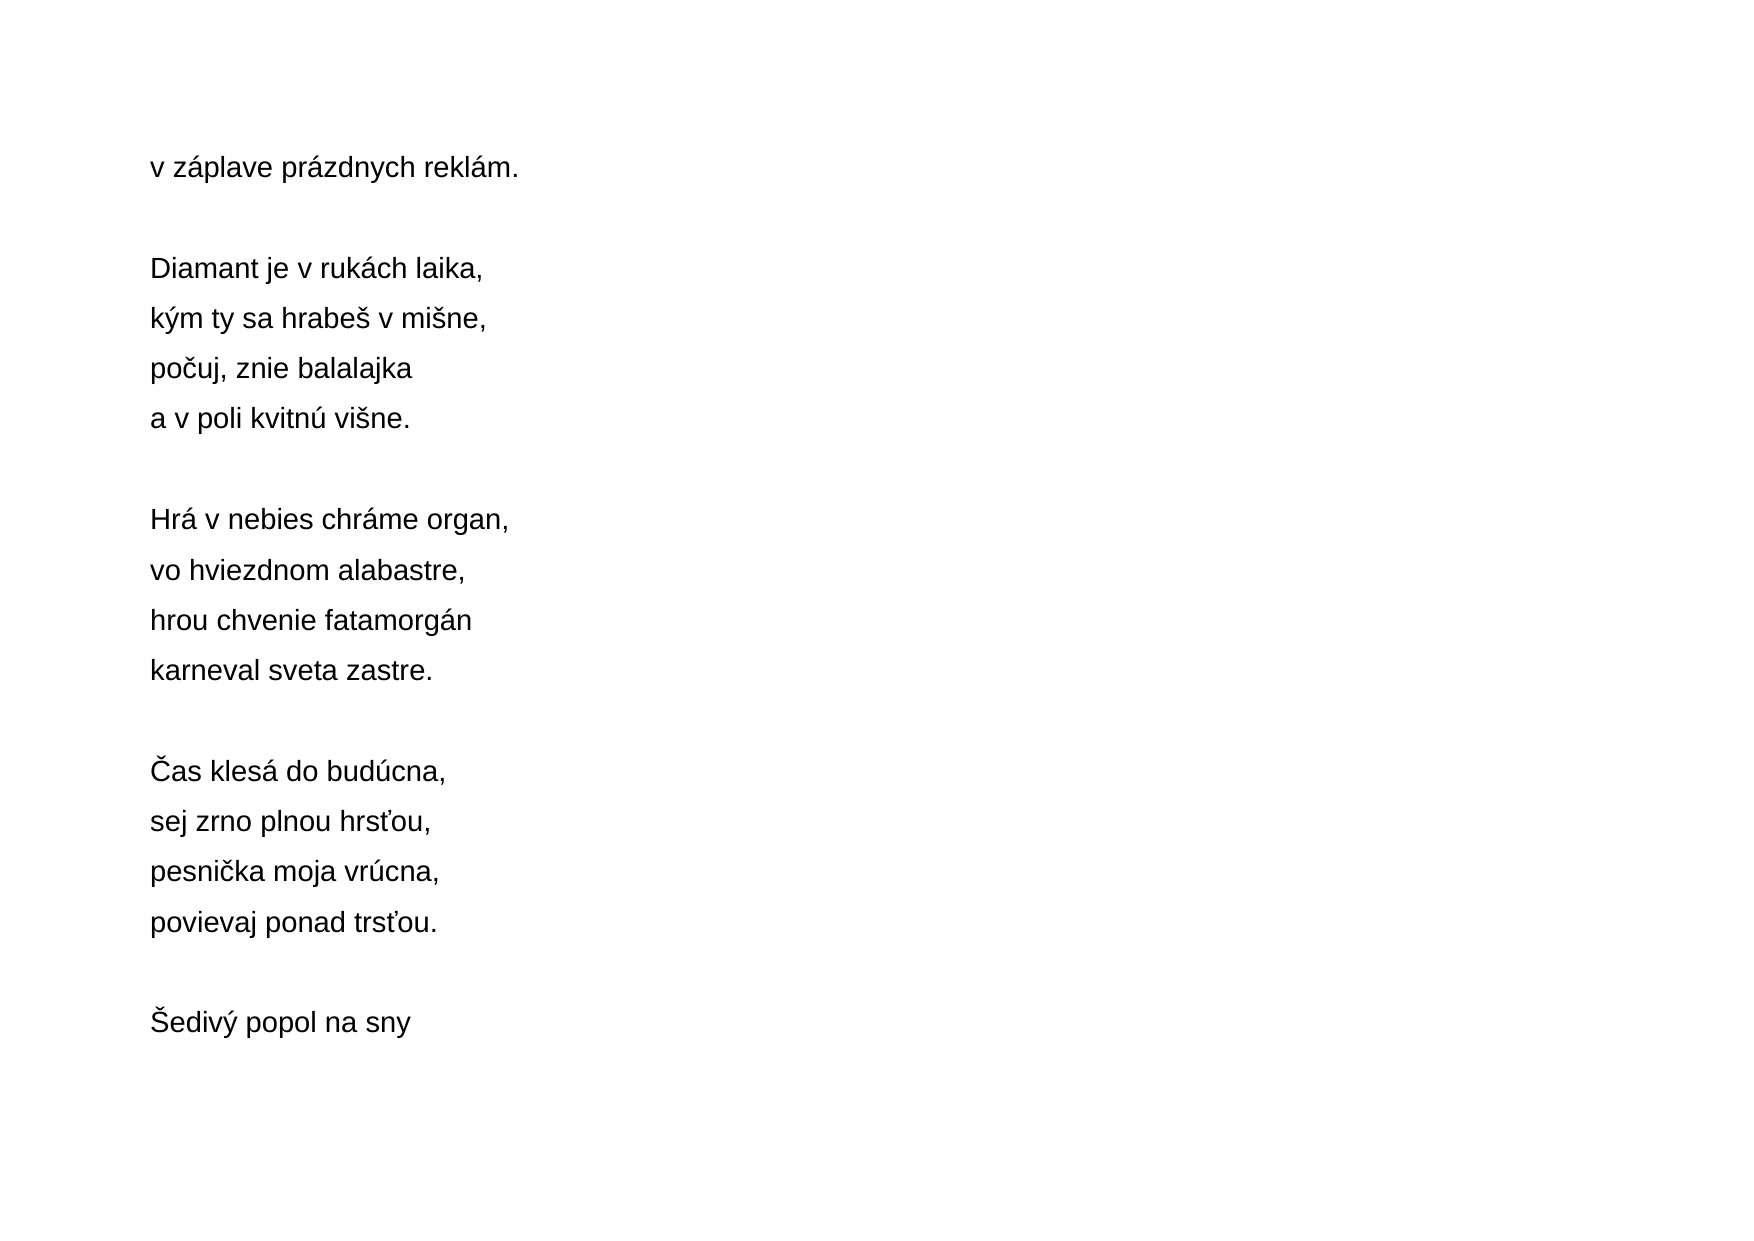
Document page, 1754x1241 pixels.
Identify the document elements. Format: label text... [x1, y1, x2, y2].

text Diamant je v rukách laika, [150, 251, 1243, 284]
text Čas klesá do budúcna, [150, 754, 1243, 787]
text počuj, znie balalajka [150, 351, 1243, 385]
text kým ty sa hrabeš v mišne, [150, 301, 1243, 334]
text Šedivý popol na sny [150, 1005, 1243, 1039]
text karneval sveta zastre. [150, 653, 1243, 687]
text povievaj ponad trsťou. [150, 905, 1243, 938]
text a v poli kvitnú višne. [150, 402, 1243, 435]
text vo hviezdnom alabastre, [150, 552, 1243, 586]
text hrou chvenie fatamorgán [150, 603, 1243, 636]
text sej zrno plnou hrsťou, [150, 804, 1243, 838]
text pesnička moja vrúcna, [150, 854, 1243, 888]
text Hrá v nebies chráme organ, [150, 502, 1243, 536]
text v záplave prázdnych reklám. [150, 150, 1243, 183]
